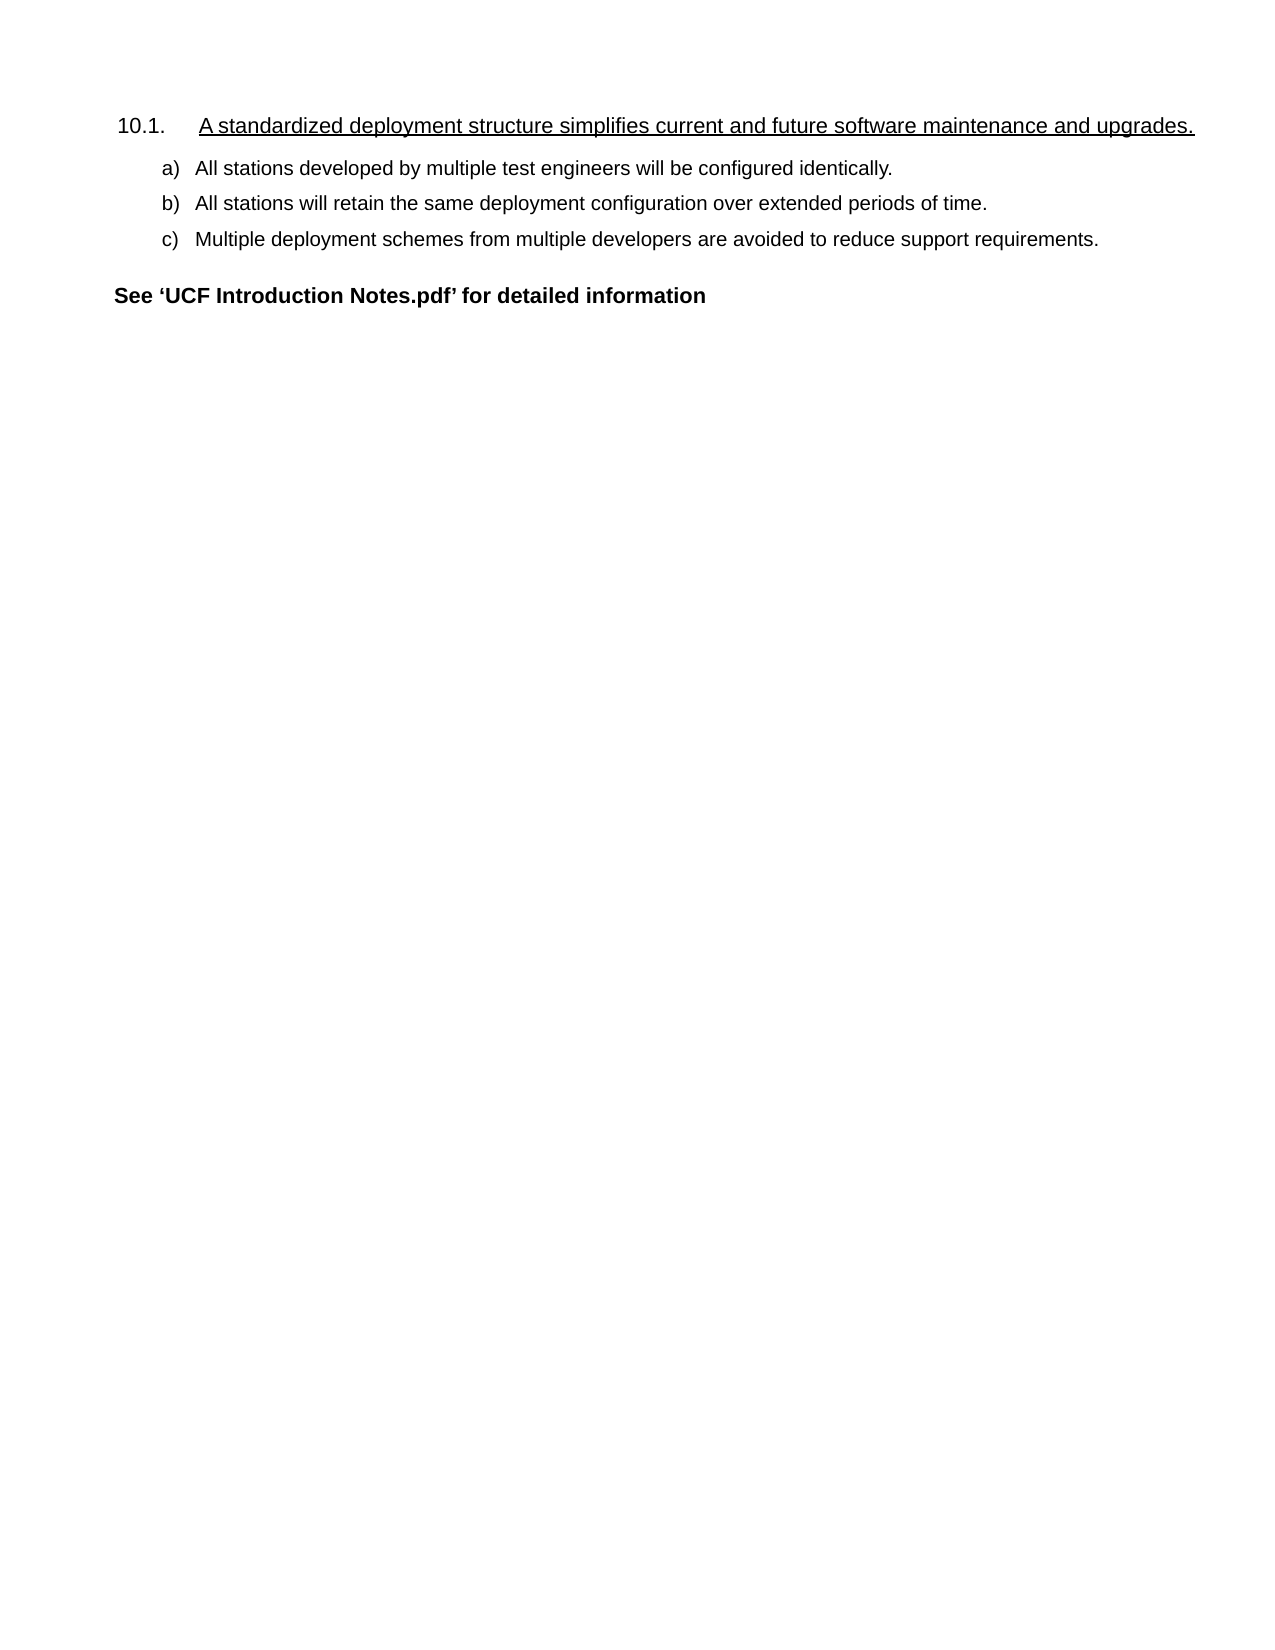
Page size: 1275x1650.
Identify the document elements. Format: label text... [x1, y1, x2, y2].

subtitle All stations developed by multiple test engineers will be configured identically. [156, 156, 1200, 179]
subtitle Multiple deployment schemes from multiple developers are avoided to reduce support requirements. [156, 227, 1200, 250]
subtitle All stations will retain the same deployment configuration over extended periods of time. [156, 191, 1200, 215]
subtitle A standardized deployment structure simplifies current and future software maintenance and upgrades. [111, 112, 1200, 138]
text See ‘UCF Introduction Notes.pdf’ for detailed information [114, 283, 1200, 308]
